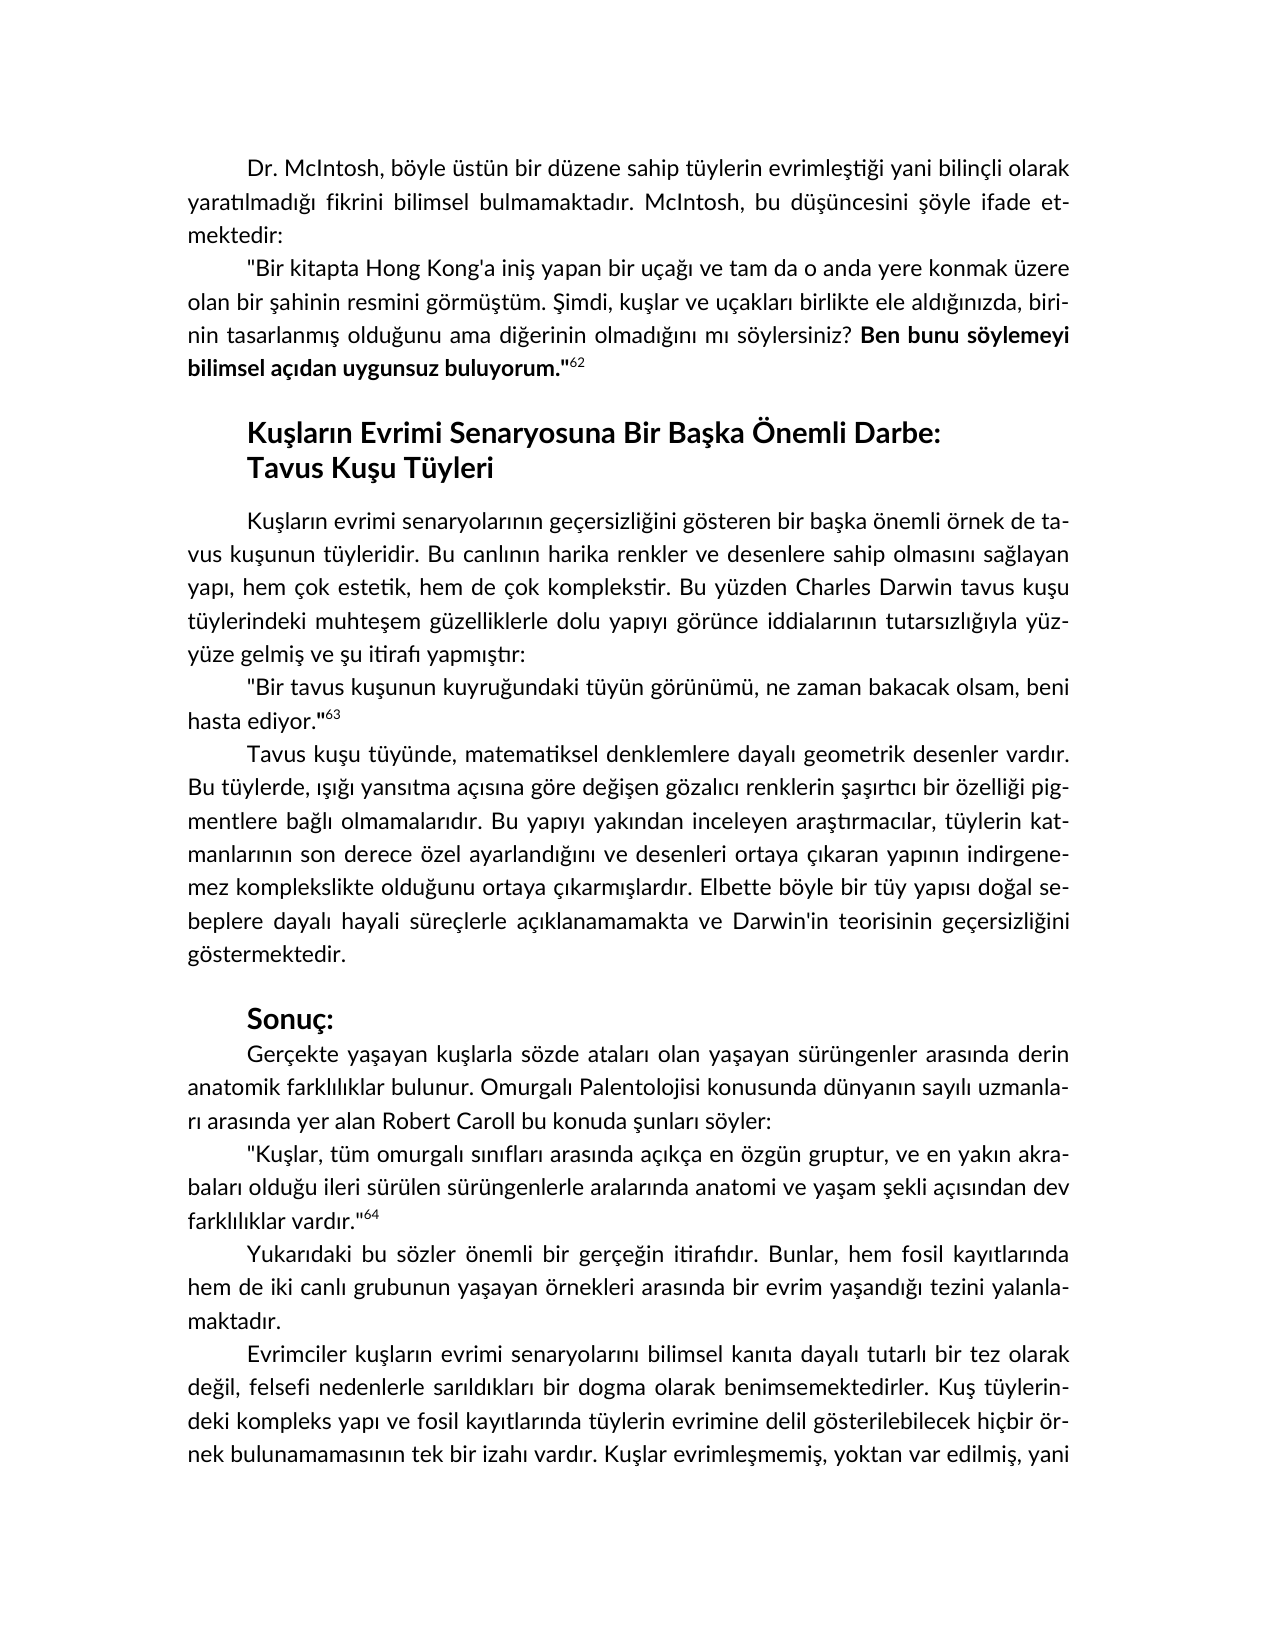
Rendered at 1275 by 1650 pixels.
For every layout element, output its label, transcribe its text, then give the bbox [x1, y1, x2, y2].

text Kuş­la­rın ev­ri­mi se­nar­yo­la­rı­nın ge­çer­siz­li­ği­ni gös­te­ren bir baş­ka önem­li ör­nek de ta­vus ku­şu­nun tüy­le­ri­dir. Bu can­lı­nın ha­ri­ka renk­ler ve de­sen­le­re sa­hip ol­ma­sı­nı sağ­la­yan ya­pı, hem çok es­te­tik, hem de çok komp­leks­tir. Bu yüz­den Char­les Dar­win ta­vus ku­şu tüy­le­rin­de­ki muh­te­şem gü­zel­lik­ler­le do­lu ya­pı­yı gö­rün­ce id­di­ala­rı­nın tu­tar­sız­lı­ğıy­la yüz­yü­ze gel­miş ve şu iti­ra­fı yap­mış­tır: [187, 502, 1070, 669]
text So­nuç: [187, 1002, 1070, 1036]
text Ta­vus ku­şu tü­yün­de, ma­te­ma­tik­sel denk­lem­le­re da­ya­lı geo­met­rik de­sen­ler var­dır. Bu tüy­ler­de, ışı­ğı yan­sıt­ma açı­sı­na gö­re de­ği­şen gö­za­lı­cı renk­le­rin şa­şır­tı­cı bir özel­li­ği pig­ment­le­re bağ­lı ol­ma­ma­la­rı­dır. Bu ya­pı­yı ya­kın­dan in­ce­le­yen araş­tır­ma­cı­lar, tüy­le­rin kat­man­la­rı­nın son de­re­ce özel ayar­lan­dı­ğı­nı ve de­sen­le­ri or­ta­ya çı­ka­ran ya­pı­nın in­dir­ge­ne­mez komp­leks­lik­te ol­du­ğu­nu or­ta­ya çı­kar­mış­lar­dır. El­bet­te böy­le bir tüy ya­pı­sı do­ğal se­bep­le­re da­ya­lı ha­ya­li sü­reç­ler­le açık­la­na­ma­mak­ta ve Dar­win'in te­ori­si­nin ge­çer­siz­li­ği­ni gös­ter­mek­te­dir. [187, 736, 1070, 969]
text Ev­rim­ci­ler kuş­la­rın ev­ri­mi se­nar­yo­la­rı­nı bi­lim­sel ka­nı­ta da­ya­lı tu­tar­lı bir tez ola­rak de­ğil, fel­se­fi ne­den­ler­le sa­rıl­dık­la­rı bir dog­ma ola­rak be­nim­se­mek­te­dir­ler. Kuş tüy­le­rin­de­ki komp­leks ya­pı ve fo­sil ka­yıt­la­rın­da tüy­le­rin ev­ri­mi­ne de­lil gös­te­ri­le­bi­le­cek hiç­bir ör­nek bu­lu­na­ma­ma­sı­nın tek bir iza­hı var­dır. Kuş­lar ev­rim­leş­me­miş, yok­tan var edil­miş, ya­ni [187, 1336, 1070, 1469]
text Dr. McIn­tosh, böy­le üs­tün bir dü­ze­ne sa­hip tüy­le­rin ev­rim­leş­ti­ği ya­ni bi­linç­li ola­rak ya­ra­tıl­ma­dı­ğı fik­ri­ni bi­lim­sel bul­ma­mak­ta­dır. McIn­tosh, bu dü­şün­ce­si­ni şöy­le ifa­de et­mek­te­dir: [187, 150, 1070, 250]
text "Kuş­lar, tüm omur­ga­lı sı­nıf­la­rı ara­sın­da açık­ça en öz­gün grup­tur, ve en ya­kın ak­ra­ba­la­rı ol­du­ğu ile­ri sü­rü­len sü­rün­gen­ler­le ara­la­rın­da ana­to­mi ve ya­şam şek­li açı­sın­dan dev fark­lı­lık­lar var­dır."64 [187, 1136, 1070, 1236]
text Kuş­la­rın Ev­ri­mi Se­nar­yo­su­na Bir Baş­ka Önem­li Dar­be: [187, 417, 1070, 450]
text "Bir ki­tap­ta Hong Kong'a iniş ya­pan bir uça­ğı ve tam da o an­da ye­re kon­mak üze­re olan bir şa­hi­nin res­mi­ni gör­müş­tüm. Şim­di, kuş­lar ve uçak­la­rı bir­lik­te ele al­dı­ğı­nız­da, bi­ri­nin ta­sar­lan­mış ol­du­ğu­nu ama di­ğe­ri­nin ol­ma­dı­ğı­nı mı söy­ler­si­niz? Ben bu­nu söy­le­me­yi bi­lim­sel açı­dan uy­gun­suz bu­lu­yo­rum."62 [187, 250, 1070, 383]
text Ta­vus Ku­şu Tüy­le­ri [187, 450, 1070, 485]
text Ger­çek­te ya­şa­yan kuş­lar­la söz­de ata­la­rı olan ya­şa­yan sü­rün­gen­ler ara­sın­da de­rin ana­to­mik fark­lı­lık­lar bu­lu­nur. Omur­ga­lı Pa­len­to­lo­ji­si ko­nu­sun­da dün­ya­nın sa­yı­lı uz­man­la­rı ara­sın­da yer alan Ro­bert Ca­roll bu ko­nu­da şun­la­rı söy­ler: [187, 1036, 1070, 1136]
text Yu­ka­rı­da­ki bu söz­ler önem­li bir ger­çe­ğin iti­ra­fı­dır. Bun­lar, hem fo­sil ka­yıt­la­rın­da hem de iki can­lı gru­bu­nun ya­şa­yan ör­nek­le­ri ara­sın­da bir ev­rim ya­şan­dı­ğı te­zi­ni ya­lan­la­mak­ta­dır. [187, 1236, 1070, 1336]
text "Bir ta­vus ku­şu­nun kuy­ru­ğun­da­ki tü­yün gö­rü­nü­mü, ne za­man ba­ka­cak ol­sam, be­ni has­ta edi­yor."63 [187, 669, 1070, 736]
